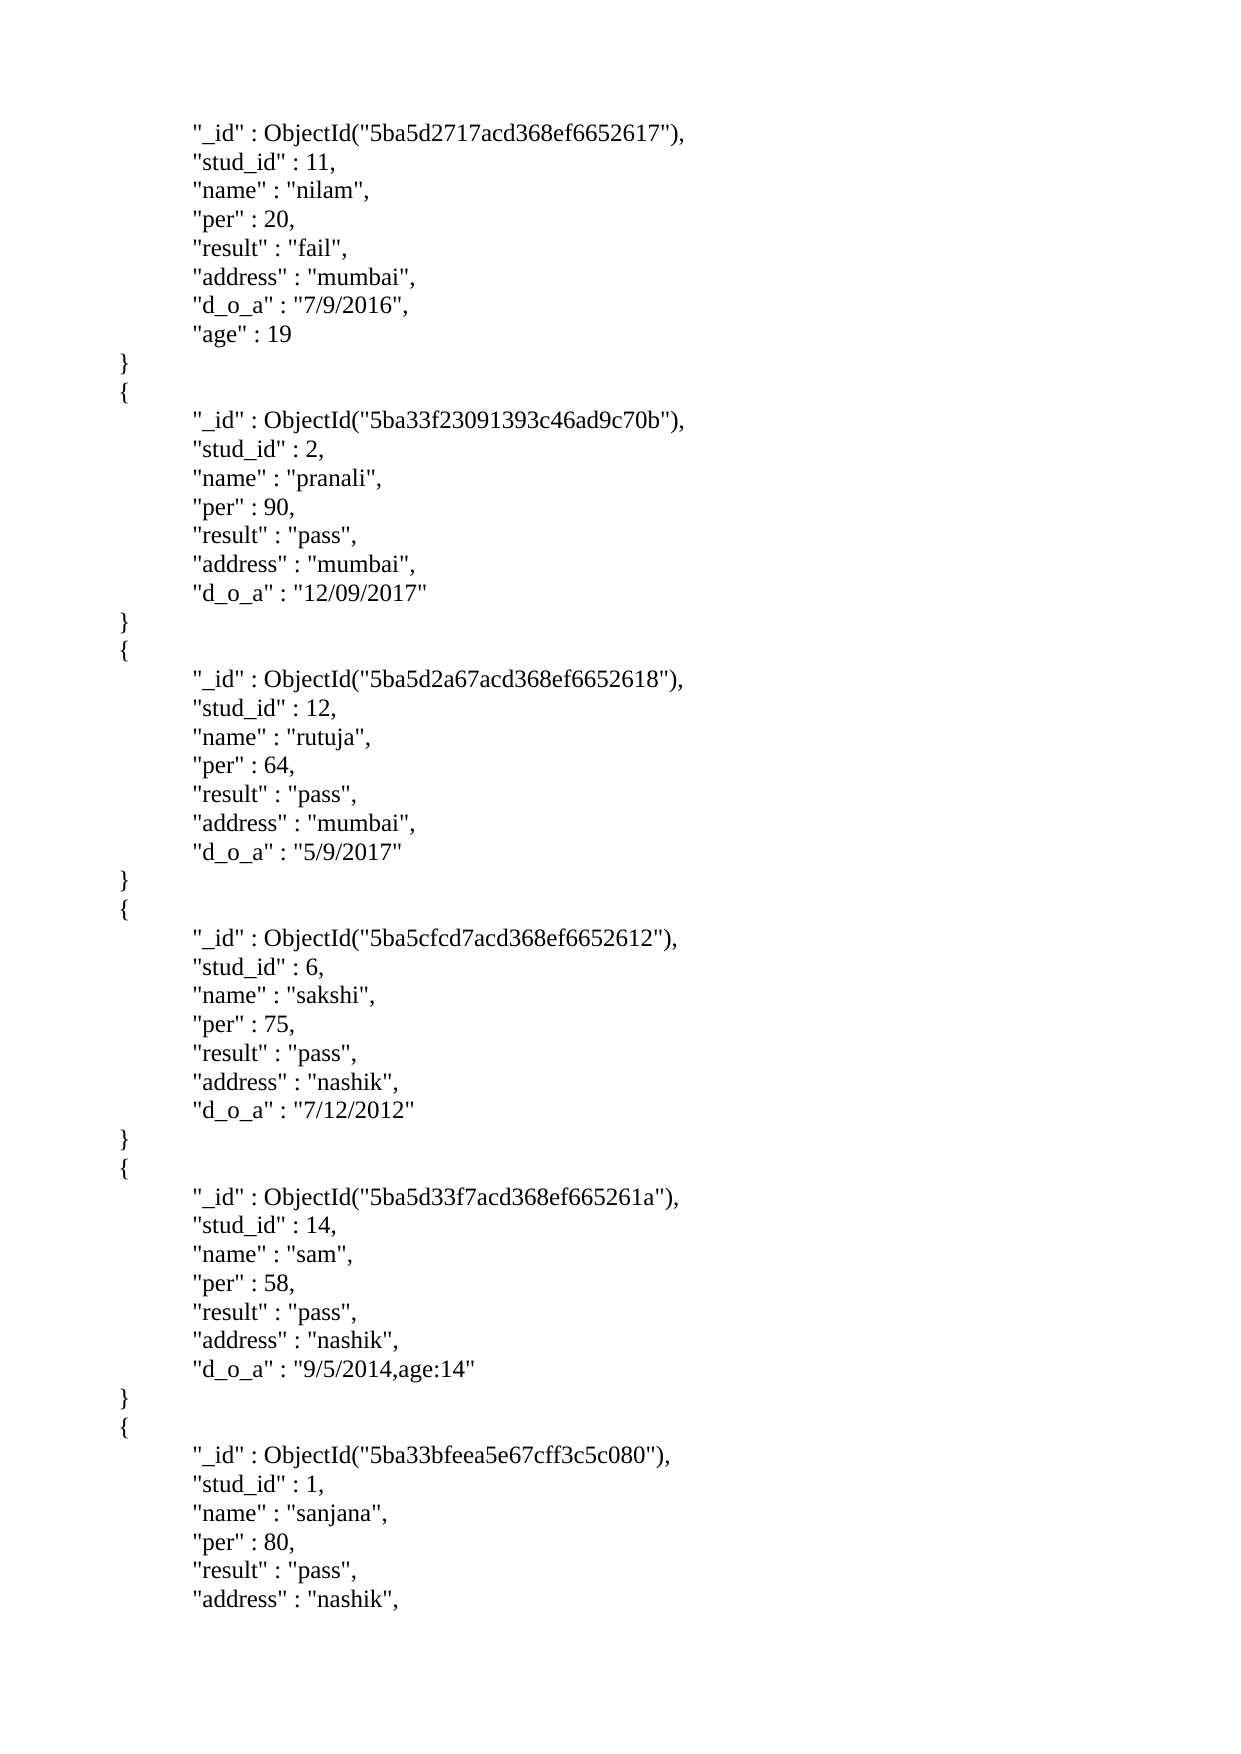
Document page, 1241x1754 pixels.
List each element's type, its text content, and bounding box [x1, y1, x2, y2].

text "stud_id" : 12, [118, 693, 1122, 722]
text "result" : "pass", [118, 1556, 1122, 1584]
text "name" : "pranali", [118, 463, 1122, 492]
text "address" : "mumbai", [118, 262, 1122, 291]
text "stud_id" : 2, [118, 434, 1122, 463]
text "address" : "mumbai", [118, 549, 1122, 578]
text "result" : "pass", [118, 1297, 1122, 1326]
text "_id" : ObjectId("5ba33f23091393c46ad9c70b"), [118, 406, 1122, 434]
text } [118, 866, 1122, 894]
text { [118, 894, 1122, 923]
text "stud_id" : 11, [118, 147, 1122, 176]
text "_id" : ObjectId("5ba5cfcd7acd368ef6652612"), [118, 923, 1122, 952]
text "_id" : ObjectId("5ba5d2717acd368ef6652617"), [118, 118, 1122, 147]
text "d_o_a" : "7/12/2012" [118, 1096, 1122, 1124]
text "result" : "pass", [118, 521, 1122, 549]
text "name" : "nilam", [118, 176, 1122, 204]
text "name" : "sakshi", [118, 981, 1122, 1009]
text } [118, 1383, 1122, 1412]
text { [118, 377, 1122, 406]
text "address" : "nashik", [118, 1584, 1122, 1613]
text } [118, 348, 1122, 377]
text "per" : 64, [118, 751, 1122, 779]
text "d_o_a" : "9/5/2014,age:14" [118, 1354, 1122, 1383]
text "d_o_a" : "7/9/2016", [118, 291, 1122, 319]
text "name" : "sanjana", [118, 1498, 1122, 1527]
text "d_o_a" : "5/9/2017" [118, 837, 1122, 866]
text "name" : "sam", [118, 1239, 1122, 1268]
text "stud_id" : 14, [118, 1211, 1122, 1239]
text "per" : 58, [118, 1268, 1122, 1297]
text "address" : "nashik", [118, 1326, 1122, 1354]
text "stud_id" : 6, [118, 952, 1122, 981]
text "stud_id" : 1, [118, 1469, 1122, 1498]
text "per" : 90, [118, 492, 1122, 521]
text "_id" : ObjectId("5ba5d33f7acd368ef665261a"), [118, 1182, 1122, 1211]
text "d_o_a" : "12/09/2017" [118, 578, 1122, 607]
text "age" : 19 [118, 319, 1122, 348]
text "per" : 20, [118, 204, 1122, 233]
text } [118, 607, 1122, 636]
text "result" : "fail", [118, 233, 1122, 262]
text "address" : "nashik", [118, 1067, 1122, 1096]
text { [118, 1412, 1122, 1441]
text "address" : "mumbai", [118, 808, 1122, 837]
text "result" : "pass", [118, 1038, 1122, 1067]
text "_id" : ObjectId("5ba5d2a67acd368ef6652618"), [118, 664, 1122, 693]
text "result" : "pass", [118, 779, 1122, 808]
text { [118, 1153, 1122, 1182]
text "per" : 75, [118, 1009, 1122, 1038]
text "name" : "rutuja", [118, 722, 1122, 751]
text { [118, 636, 1122, 664]
text "per" : 80, [118, 1527, 1122, 1556]
text } [118, 1124, 1122, 1153]
text "_id" : ObjectId("5ba33bfeea5e67cff3c5c080"), [118, 1441, 1122, 1469]
